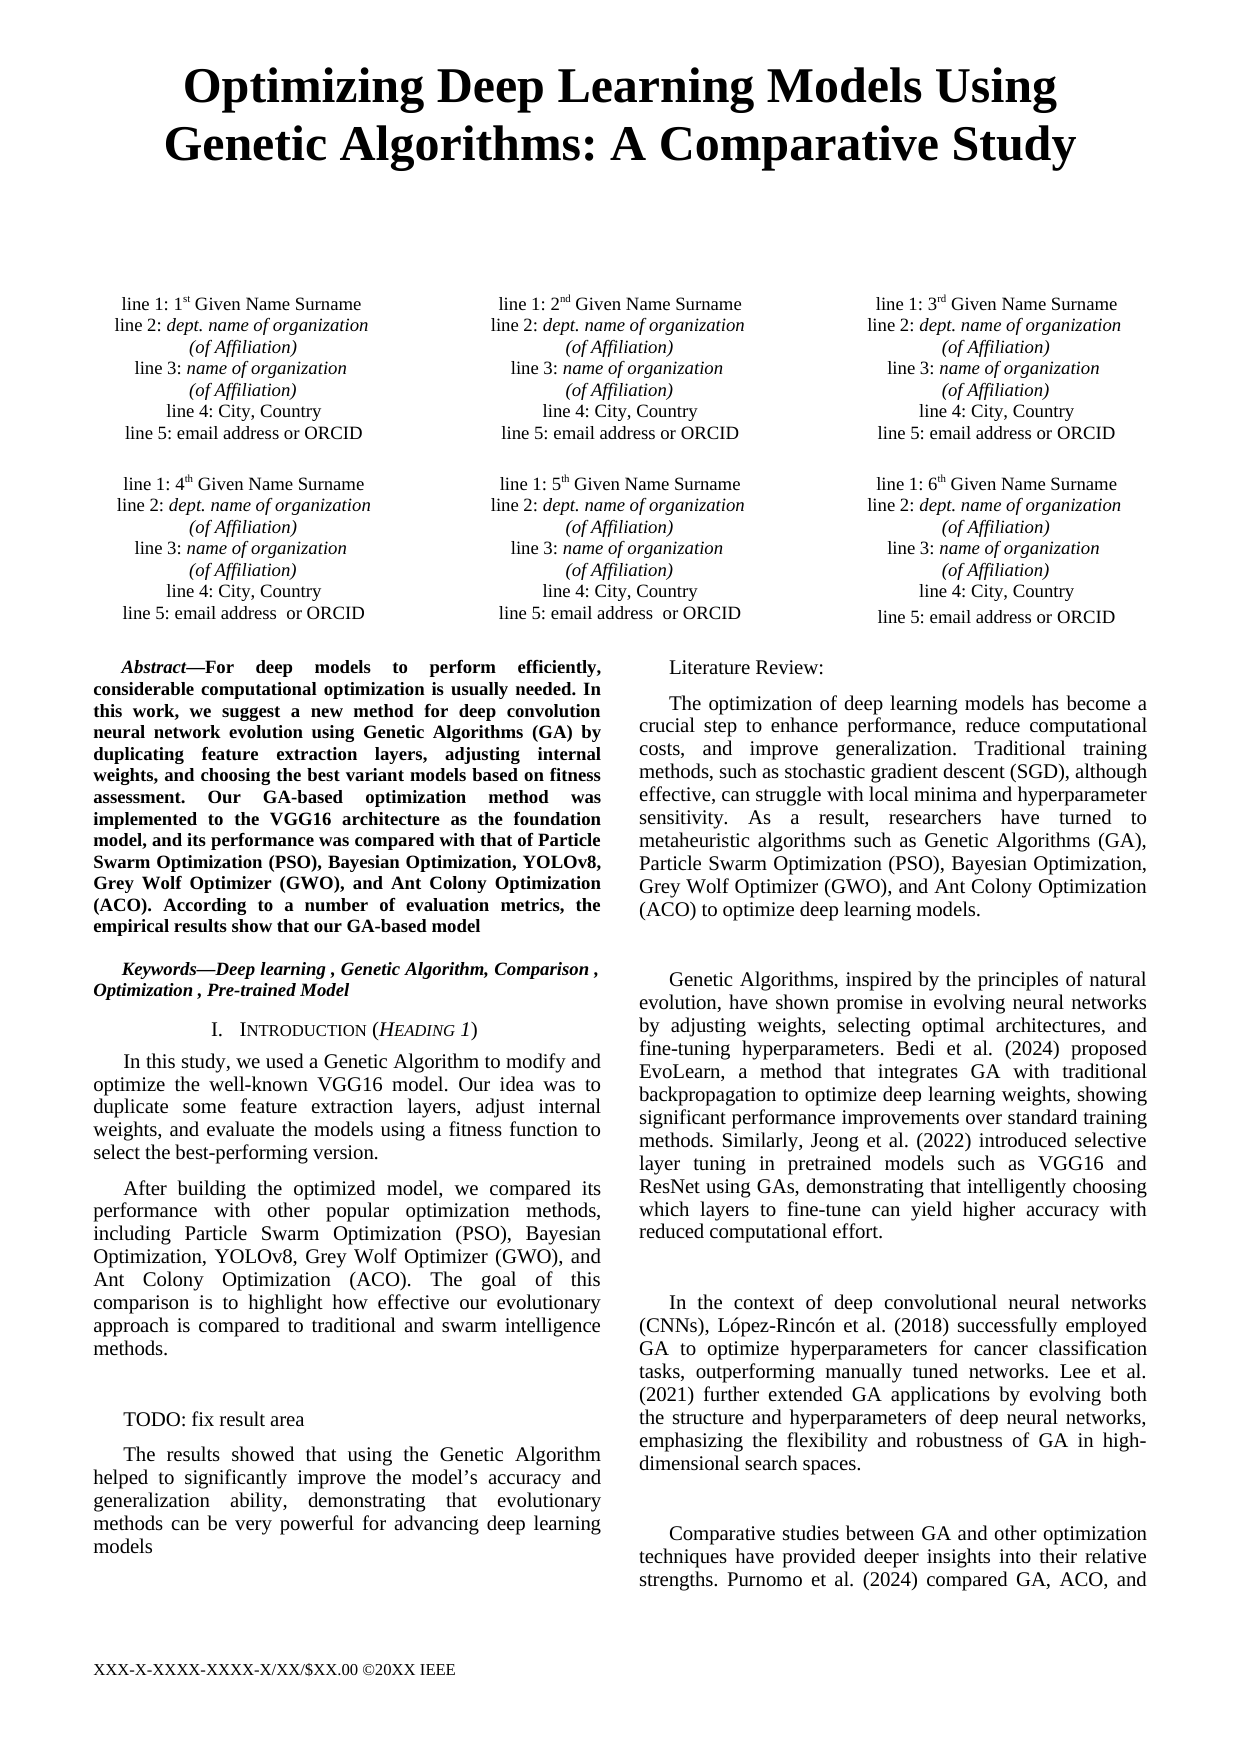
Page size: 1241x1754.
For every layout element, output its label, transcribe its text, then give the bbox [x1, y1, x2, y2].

text In this study, we used a Genetic Algorithm to modify and optimize the well-known VGG16 model. Our idea was to duplicate some feature extraction layers, adjust internal weights, and evaluate the models using a fitness function to select the best-performing version. [93, 1050, 601, 1164]
subtitle Introduction (Heading 1) [93, 1017, 601, 1041]
text Optimizing Deep Learning Models Using Genetic Algorithms: A Comparative Study [152, 56, 1088, 171]
text line 1: 2nd Given Name Surname line 2: dept. name of organization (of Affiliation) line 3: name of organization (of Affiliation) line 4: City, Country line 5: email address or ORCID [469, 292, 771, 443]
text In the context of deep convolutional neural networks (CNNs), López-Rincón et al. (2018) successfully employed GA to optimize hyperparameters for cancer classification tasks, outperforming manually tuned networks. Lee et al. (2021) further extended GA applications by evolving both the structure and hyperparameters of deep neural networks, emphasizing the flexibility and robustness of GA in high-dimensional search spaces. [639, 1291, 1147, 1474]
text Abstract—For deep models to perform efficiently, considerable computational optimization is usually needed. In this work, we suggest a new method for deep convolution neural network evolution using Genetic Algorithms (GA) by duplicating feature extraction layers, adjusting internal weights, and choosing the best variant models based on fitness assessment. Our GA-based optimization method was implemented to the VGG16 architecture as the foundation model, and its performance was compared with that of Particle Swarm Optimization (PSO), Bayesian Optimization, YOLOv8, Grey Wolf Optimizer (GWO), and Ant Colony Optimization (ACO). According to a number of evaluation metrics, the empirical results show that our GA-based model [93, 656, 601, 937]
text Genetic Algorithms, inspired by the principles of natural evolution, have shown promise in evolving neural networks by adjusting weights, selecting optimal architectures, and fine-tuning hyperparameters. Bedi et al. (2024) proposed EvoLearn, a method that integrates GA with traditional backpropagation to optimize deep learning weights, showing significant performance improvements over standard training methods. Similarly, Jeong et al. (2022) introduced selective layer tuning in pretrained models such as VGG16 and ResNet using GAs, demonstrating that intelligently choosing which layers to fine-tune can yield higher accuracy with reduced computational effort. [639, 969, 1147, 1243]
text After building the optimized model, we compared its performance with other popular optimization methods, including Particle Swarm Optimization (PSO), Bayesian Optimization, YOLOv8, Grey Wolf Optimizer (GWO), and Ant Colony Optimization (ACO). The goal of this comparison is to highlight how effective our evolutionary approach is compared to traditional and swarm intelligence methods. [93, 1177, 601, 1360]
text Keywords—Deep learning , Genetic Algorithm, Comparison , Optimization , Pre-trained Model [93, 958, 601, 1001]
text line 1: 4th Given Name Surname line 2: dept. name of organization (of Affiliation) line 3: name of organization (of Affiliation) line 4: City, Country line 5: email address or ORCID [93, 472, 394, 623]
text line 1: 1st Given Name Surname line 2: dept. name of organization (of Affiliation) line 3: name of organization (of Affiliation) line 4: City, Country line 5: email address or ORCID [93, 292, 394, 443]
text line 1: 5th Given Name Surname line 2: dept. name of organization (of Affiliation) line 3: name of organization (of Affiliation) line 4: City, Country line 5: email address or ORCID [469, 472, 771, 623]
text TODO: fix result area [93, 1408, 601, 1431]
text Literature Review: [639, 656, 1147, 679]
text The optimization of deep learning models has become a crucial step to enhance performance, reduce computational costs, and improve generalization. Traditional training methods, such as stochastic gradient descent (SGD), although effective, can struggle with local minima and hyperparameter sensitivity. As a result, researchers have turned to metaheuristic algorithms such as Genetic Algorithms (GA), Particle Swarm Optimization (PSO), Bayesian Optimization, Grey Wolf Optimizer (GWO), and Ant Colony Optimization (ACO) to optimize deep learning models. [639, 692, 1147, 921]
text The results showed that using the Genetic Algorithm helped to significantly improve the model’s accuracy and generalization ability, demonstrating that evolutionary methods can be very powerful for advancing deep learning models [93, 1443, 601, 1558]
text Comparative studies between GA and other optimization techniques have provided deeper insights into their relative strengths. Purnomo et al. (2024) compared GA, ACO, and [639, 1522, 1147, 1591]
text line 1: 3rd Given Name Surname line 2: dept. name of organization (of Affiliation) line 3: name of organization (of Affiliation) line 4: City, Country line 5: email address or ORCID [846, 292, 1147, 443]
text line 1: 6th Given Name Surname line 2: dept. name of organization (of Affiliation) line 3: name of organization (of Affiliation) line 4: City, Country line 5: email address or ORCID [846, 472, 1147, 628]
